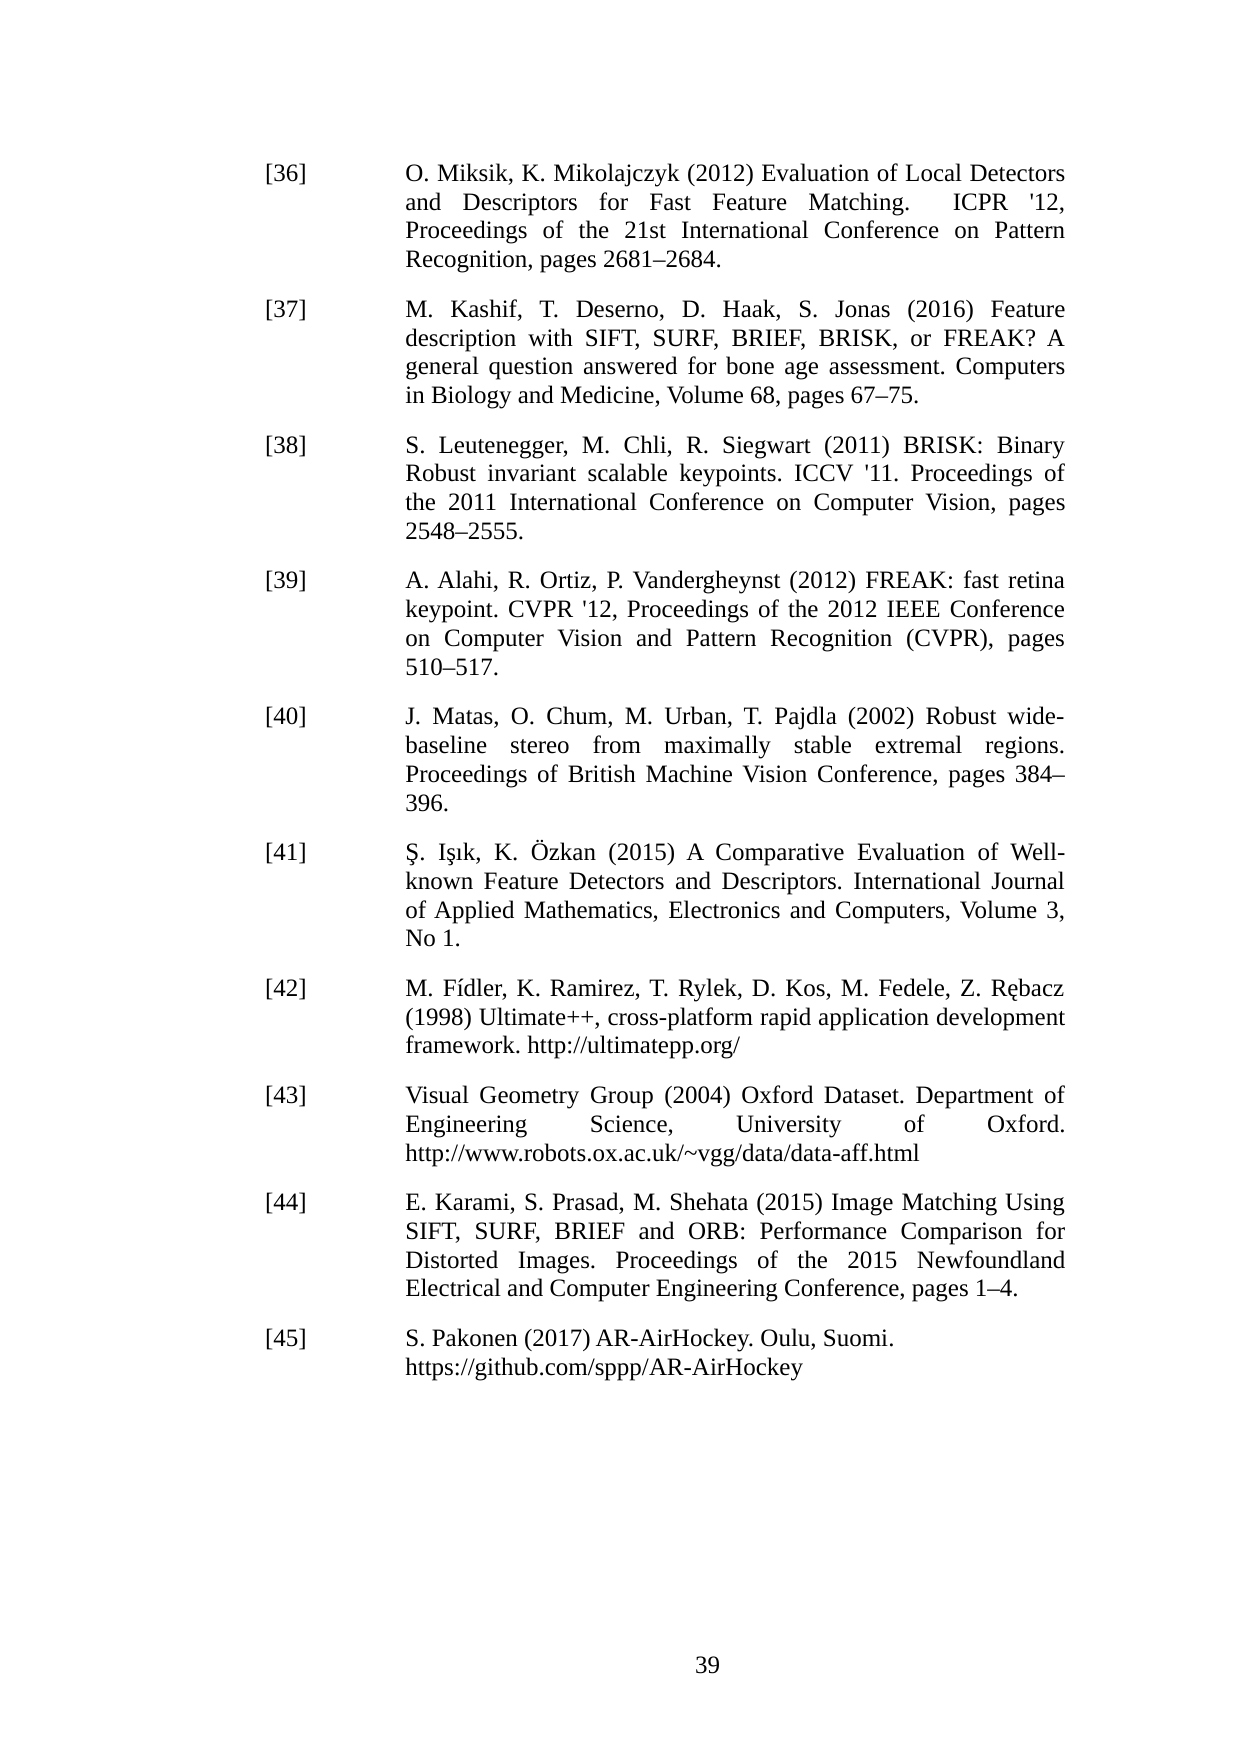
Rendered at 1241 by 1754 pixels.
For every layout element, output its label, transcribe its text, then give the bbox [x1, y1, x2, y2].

table_cell [36] [254, 148, 395, 283]
table_cell [41] [254, 827, 395, 963]
table_cell M. Kashif, T. Deserno, D. Haak, S. Jonas (2016) Feature description with SIFT, SURF, BRIEF, BRISK, or FREAK? A general question answered for bone age assessment. Computers in Biology and Medicine, Volume 68, pages 67–75. [395, 284, 1076, 419]
table_cell [38] [254, 419, 395, 555]
table_cell M. Fídler, K. Ramirez, T. Rylek, D. Kos, M. Fedele, Z. Rębacz (1998) Ultimate++, cross-platform rapid application development framework. http://ultimatepp.org/ [395, 963, 1076, 1070]
table_cell A. Alahi, R. Ortiz, P. Vandergheynst (2012) FREAK: fast retina keypoint. CVPR '12, Proceedings of the 2012 IEEE Conference on Computer Vision and Pattern Recognition (CVPR), pages 510–517. [395, 555, 1076, 691]
table_cell [45] [254, 1313, 395, 1420]
table_cell S. Leutenegger, M. Chli, R. Siegwart (2011) BRISK: Binary Robust invariant scalable keypoints. ICCV '11. Proceedings of the 2011 International Conference on Computer Vision, pages 2548–2555. [395, 419, 1076, 555]
table_cell O. Miksik, K. Mikolajczyk (2012) Evaluation of Local Detectors and Descriptors for Fast Feature Matching. ICPR '12, Proceedings of the 21st International Conference on Pattern Recognition, pages 2681–2684. [395, 148, 1076, 283]
table_cell Visual Geometry Group (2004) Oxford Dataset. Department of Engineering Science, University of Oxford. http://www.robots.ox.ac.uk/~vgg/data/data-aff.html [395, 1070, 1076, 1177]
table_cell [37] [254, 284, 395, 419]
table_cell [39] [254, 555, 395, 691]
table_cell [44] [254, 1177, 395, 1313]
table_cell [43] [254, 1070, 395, 1177]
table_cell [42] [254, 963, 395, 1070]
table_cell Ş. Işık, K. Özkan (2015) A Comparative Evaluation of Well-known Feature Detectors and Descriptors. International Journal of Applied Mathematics, Electronics and Computers, Volume 3, No 1. [395, 827, 1076, 963]
table_cell J. Matas, O. Chum, M. Urban, T. Pajdla (2002) Robust wide-baseline stereo from maximally stable extremal regions. Proceedings of British Machine Vision Conference, pages 384–396. [395, 691, 1076, 827]
table_cell S. Pakonen (2017) AR-AirHockey. Oulu, Suomi. https://github.com/sppp/AR-AirHockey [395, 1313, 1076, 1420]
table_cell E. Karami, S. Prasad, M. Shehata (2015) Image Matching Using SIFT, SURF, BRIEF and ORB: Performance Comparison for Distorted Images. Proceedings of the 2015 Newfoundland Electrical and Computer Engineering Conference, pages 1–4. [395, 1177, 1076, 1313]
table_cell [40] [254, 691, 395, 827]
